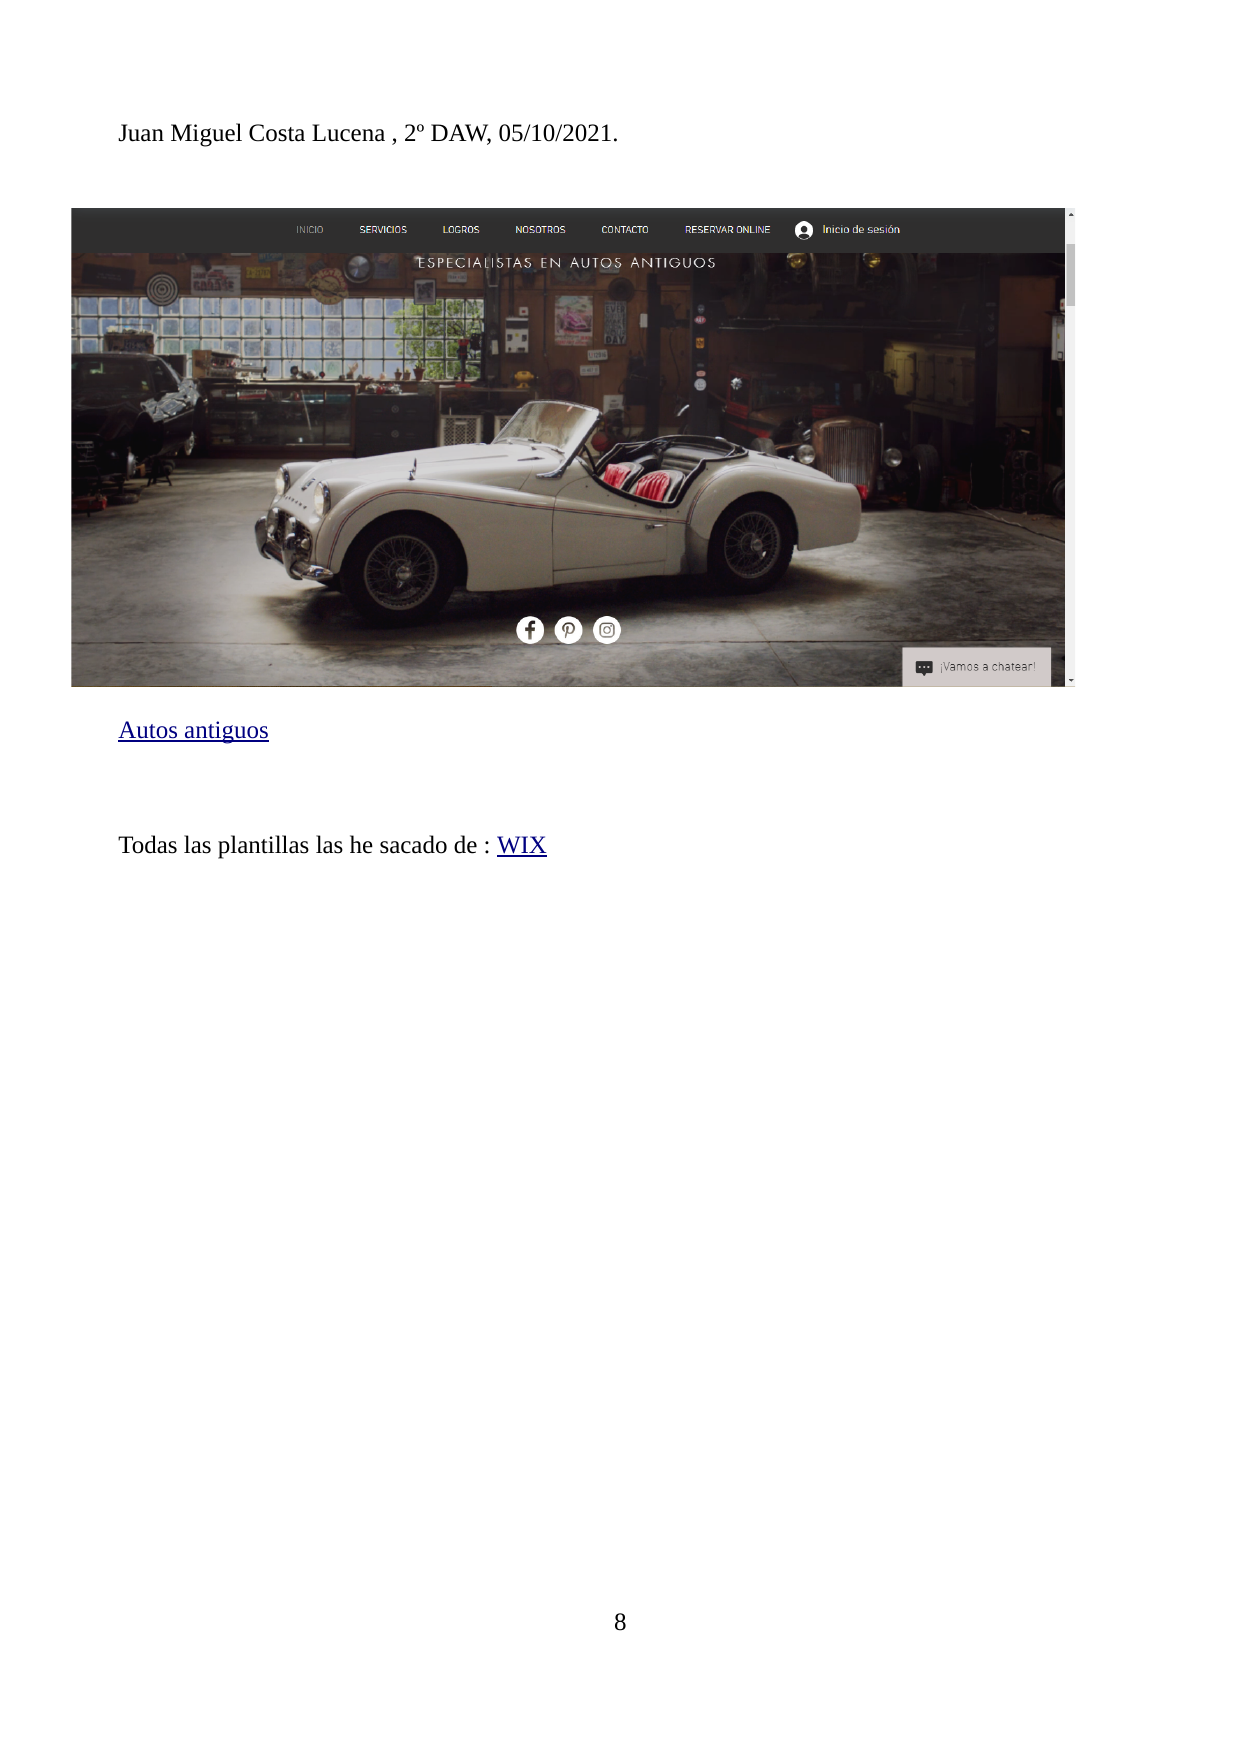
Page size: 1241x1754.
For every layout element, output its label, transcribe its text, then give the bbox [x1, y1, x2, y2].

text Autos antiguos [118, 715, 1122, 744]
picture [71, 207, 1076, 687]
text Todas las plantillas las he sacado de : WIX [118, 830, 1122, 859]
